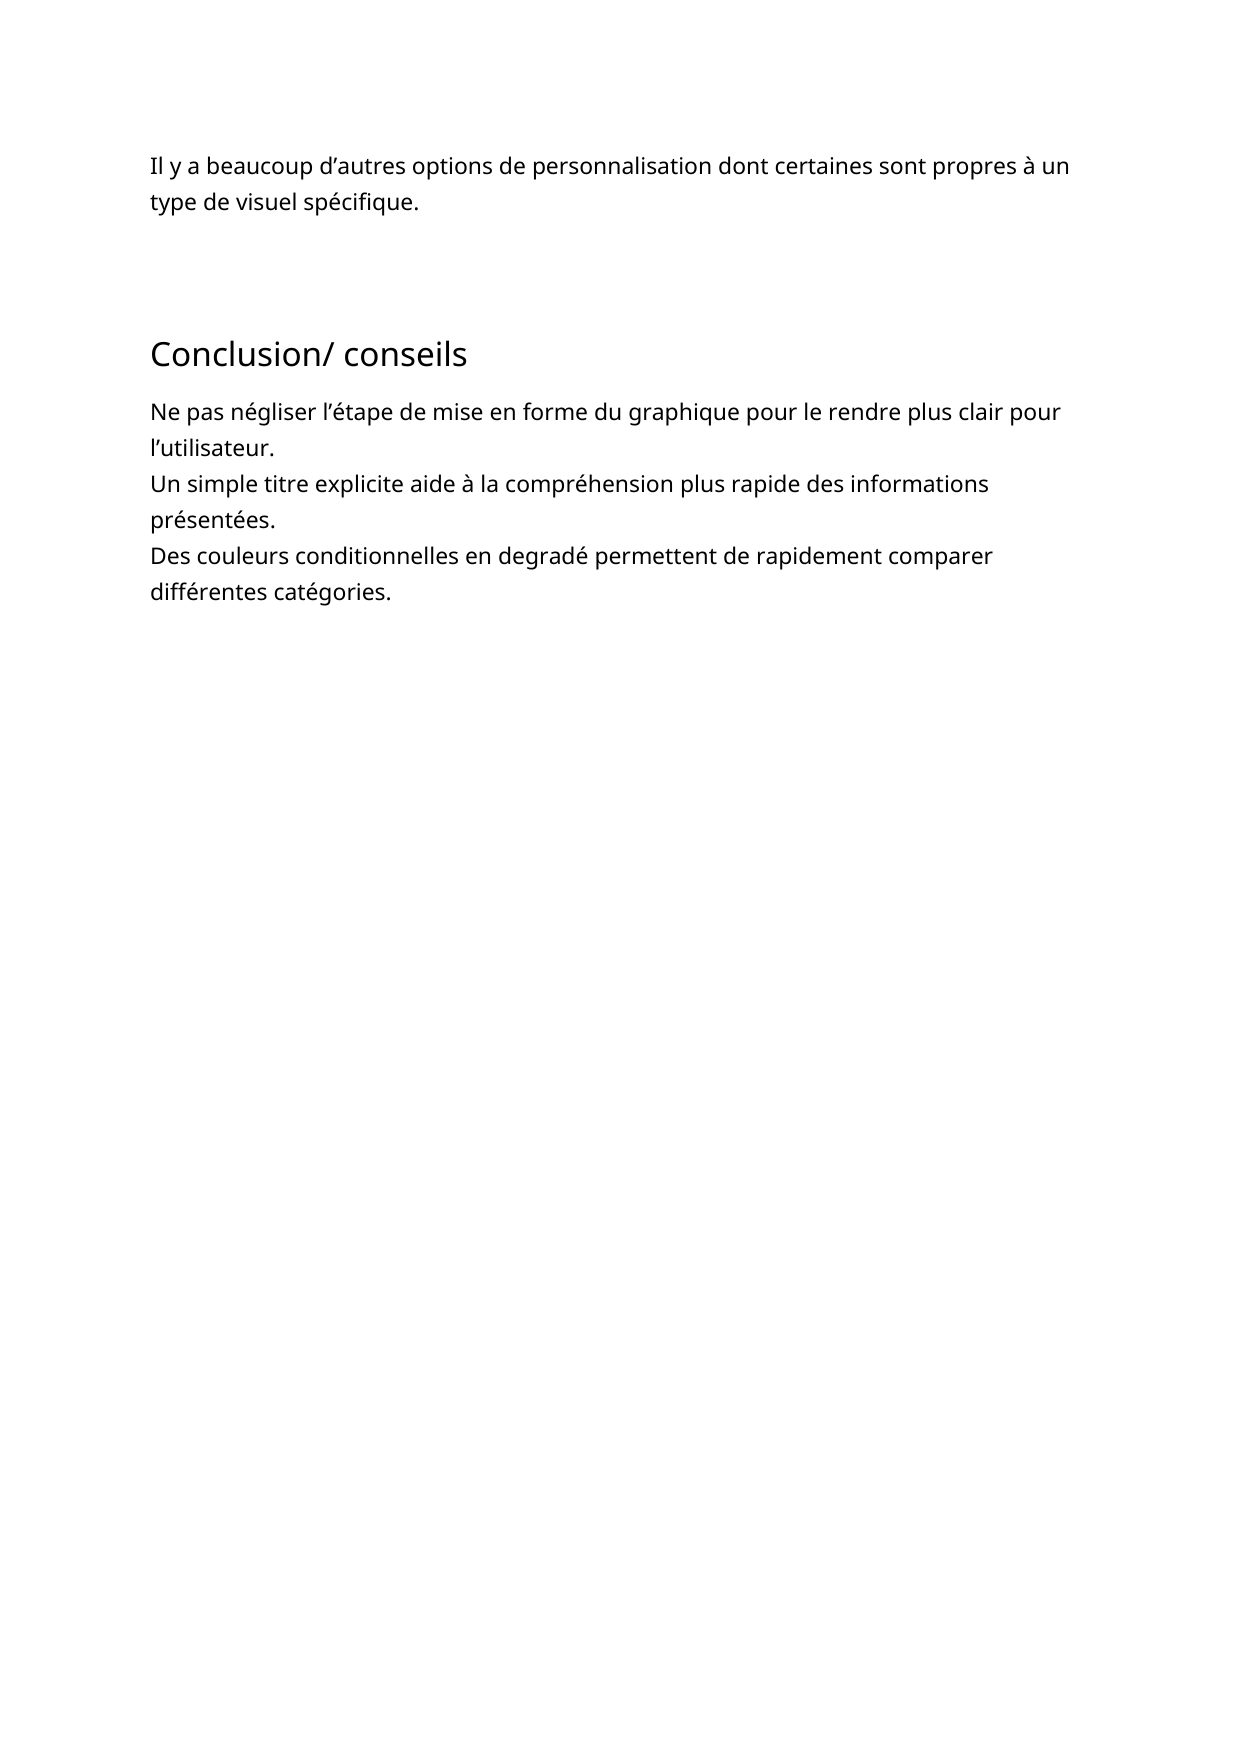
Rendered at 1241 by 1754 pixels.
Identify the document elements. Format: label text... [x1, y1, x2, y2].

subtitle Conclusion/ conseils [150, 331, 1090, 377]
text Des couleurs conditionnelles en degradé permettent de rapidement comparer différentes catégories. [150, 540, 1090, 607]
text Il y a beaucoup d’autres options de personnalisation dont certaines sont propres à un type de visuel spécifique. [150, 150, 1090, 217]
text Un simple titre explicite aide à la compréhension plus rapide des informations présentées. [150, 468, 1090, 535]
text Ne pas négliser l’étape de mise en forme du graphique pour le rendre plus clair pour l’utilisateur. [150, 396, 1090, 463]
